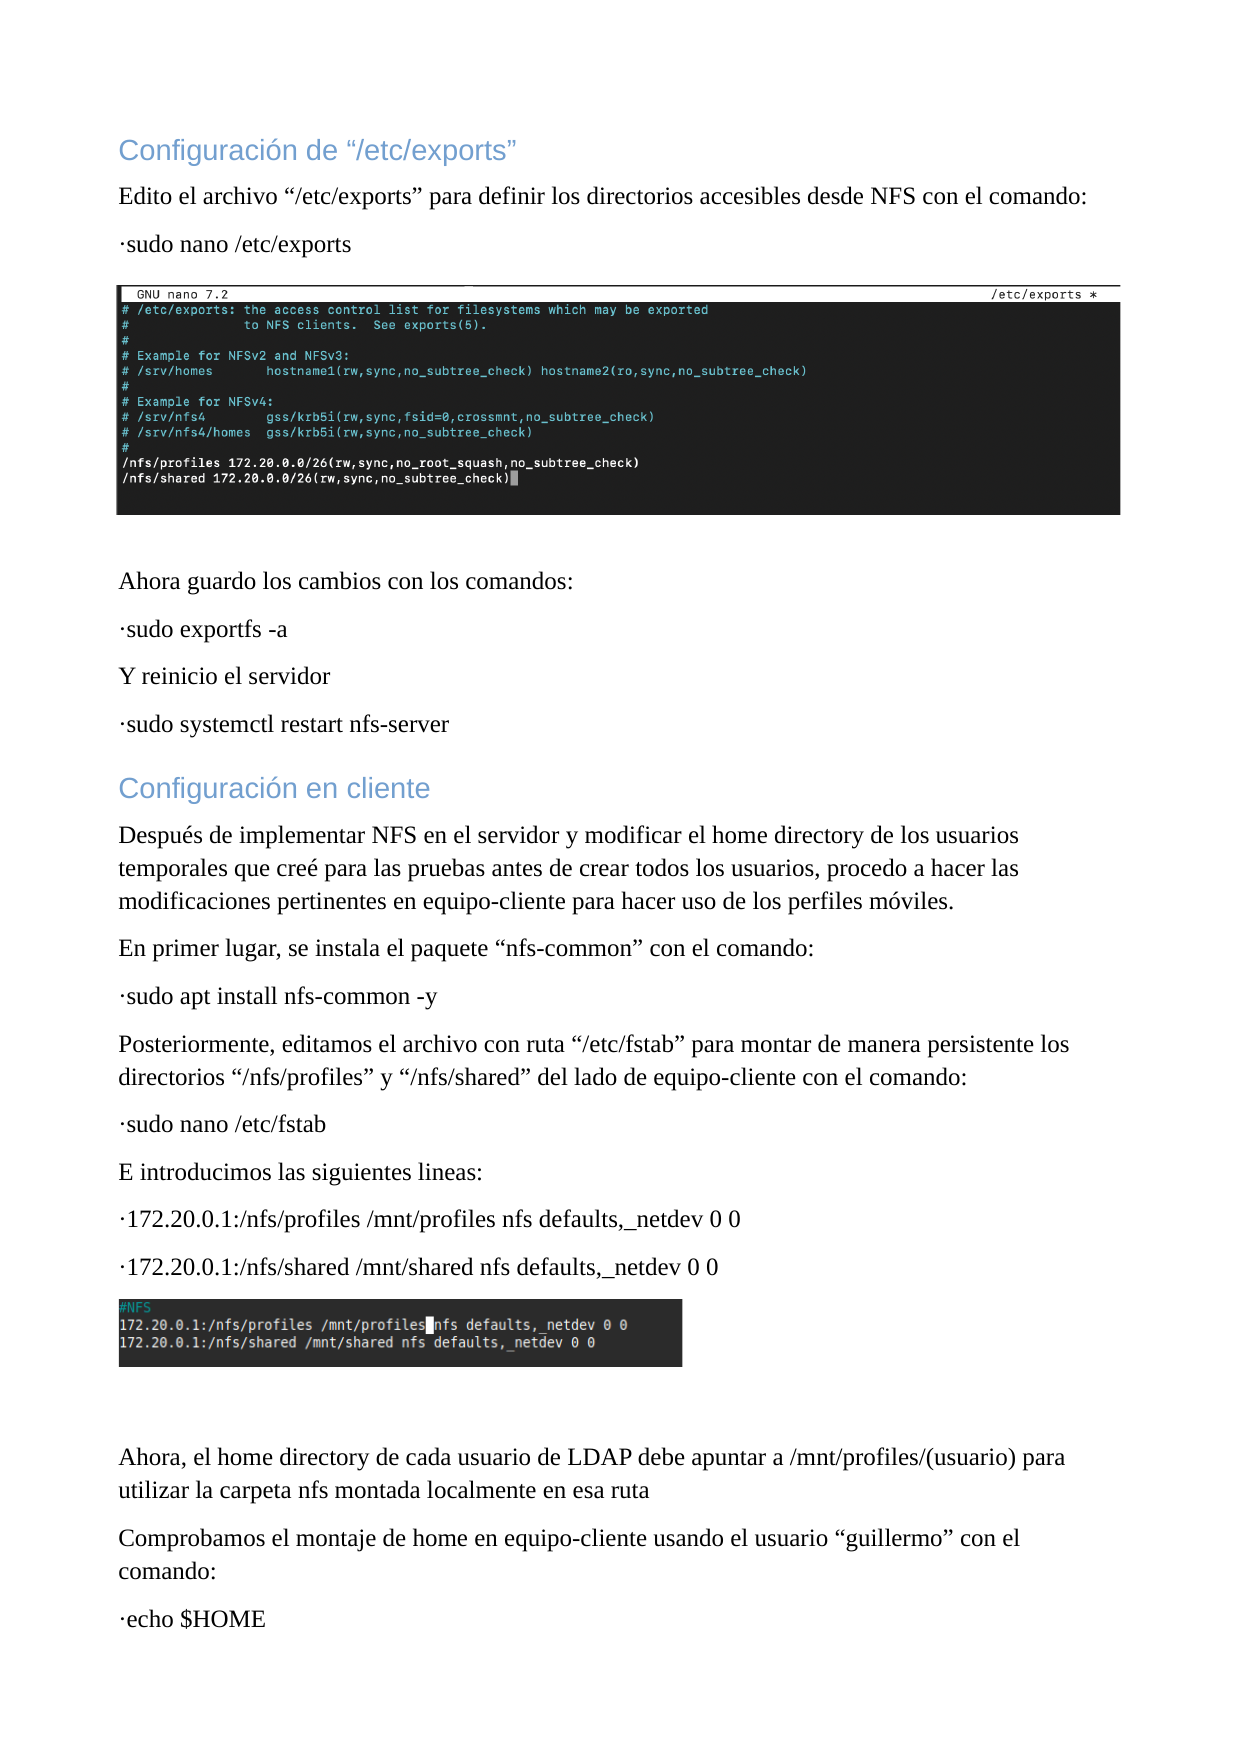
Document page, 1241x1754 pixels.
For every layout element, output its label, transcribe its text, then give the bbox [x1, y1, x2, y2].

text ·sudo exportfs -a [118, 614, 1122, 643]
text Y reinicio el servidor [118, 661, 1122, 690]
picture [116, 285, 1121, 515]
text Ahora guardo los cambios con los comandos: [118, 566, 1122, 595]
text Edito el archivo “/etc/exports” para definir los directorios accesibles desde NFS con el comando: [118, 181, 1122, 210]
text ·sudo nano /etc/fstab [118, 1109, 1122, 1138]
text Posteriormente, editamos el archivo con ruta “/etc/fstab” para montar de manera persistente los directorios “/nfs/profiles” y “/nfs/shared” del lado de equipo-cliente con el comando: [118, 1029, 1122, 1090]
text ·sudo nano /etc/exports [118, 229, 1122, 258]
text En primer lugar, se instala el paquete “nfs-common” con el comando: [118, 933, 1122, 962]
subtitle Configuración en cliente [118, 771, 1122, 805]
text ·sudo systemctl restart nfs-server [118, 709, 1122, 738]
text Después de implementar NFS en el servidor y modificar el home directory de los usuarios temporales que creé para las pruebas antes de crear todos los usuarios, procedo a hacer las modificaciones pertinentes en equipo-cliente para hacer uso de los perfiles móviles. [118, 820, 1122, 914]
subtitle Configuración de “/etc/exports” [118, 133, 1122, 166]
text Comprobamos el montaje de home en equipo-cliente usando el usuario “guillermo” con el comando: [118, 1523, 1122, 1585]
picture [118, 1299, 683, 1367]
text ·172.20.0.1:/nfs/profiles /mnt/profiles nfs defaults,_netdev 0 0 [118, 1204, 1122, 1233]
text Ahora, el home directory de cada usuario de LDAP debe apuntar a /mnt/profiles/(usuario) para utilizar la carpeta nfs montada localmente en esa ruta [118, 1442, 1122, 1504]
text ·echo $HOME [118, 1604, 1122, 1632]
text ·sudo apt install nfs-common -y [118, 981, 1122, 1010]
text E introducimos las siguientes lineas: [118, 1157, 1122, 1186]
text ·172.20.0.1:/nfs/shared /mnt/shared nfs defaults,_netdev 0 0 [118, 1252, 1122, 1281]
